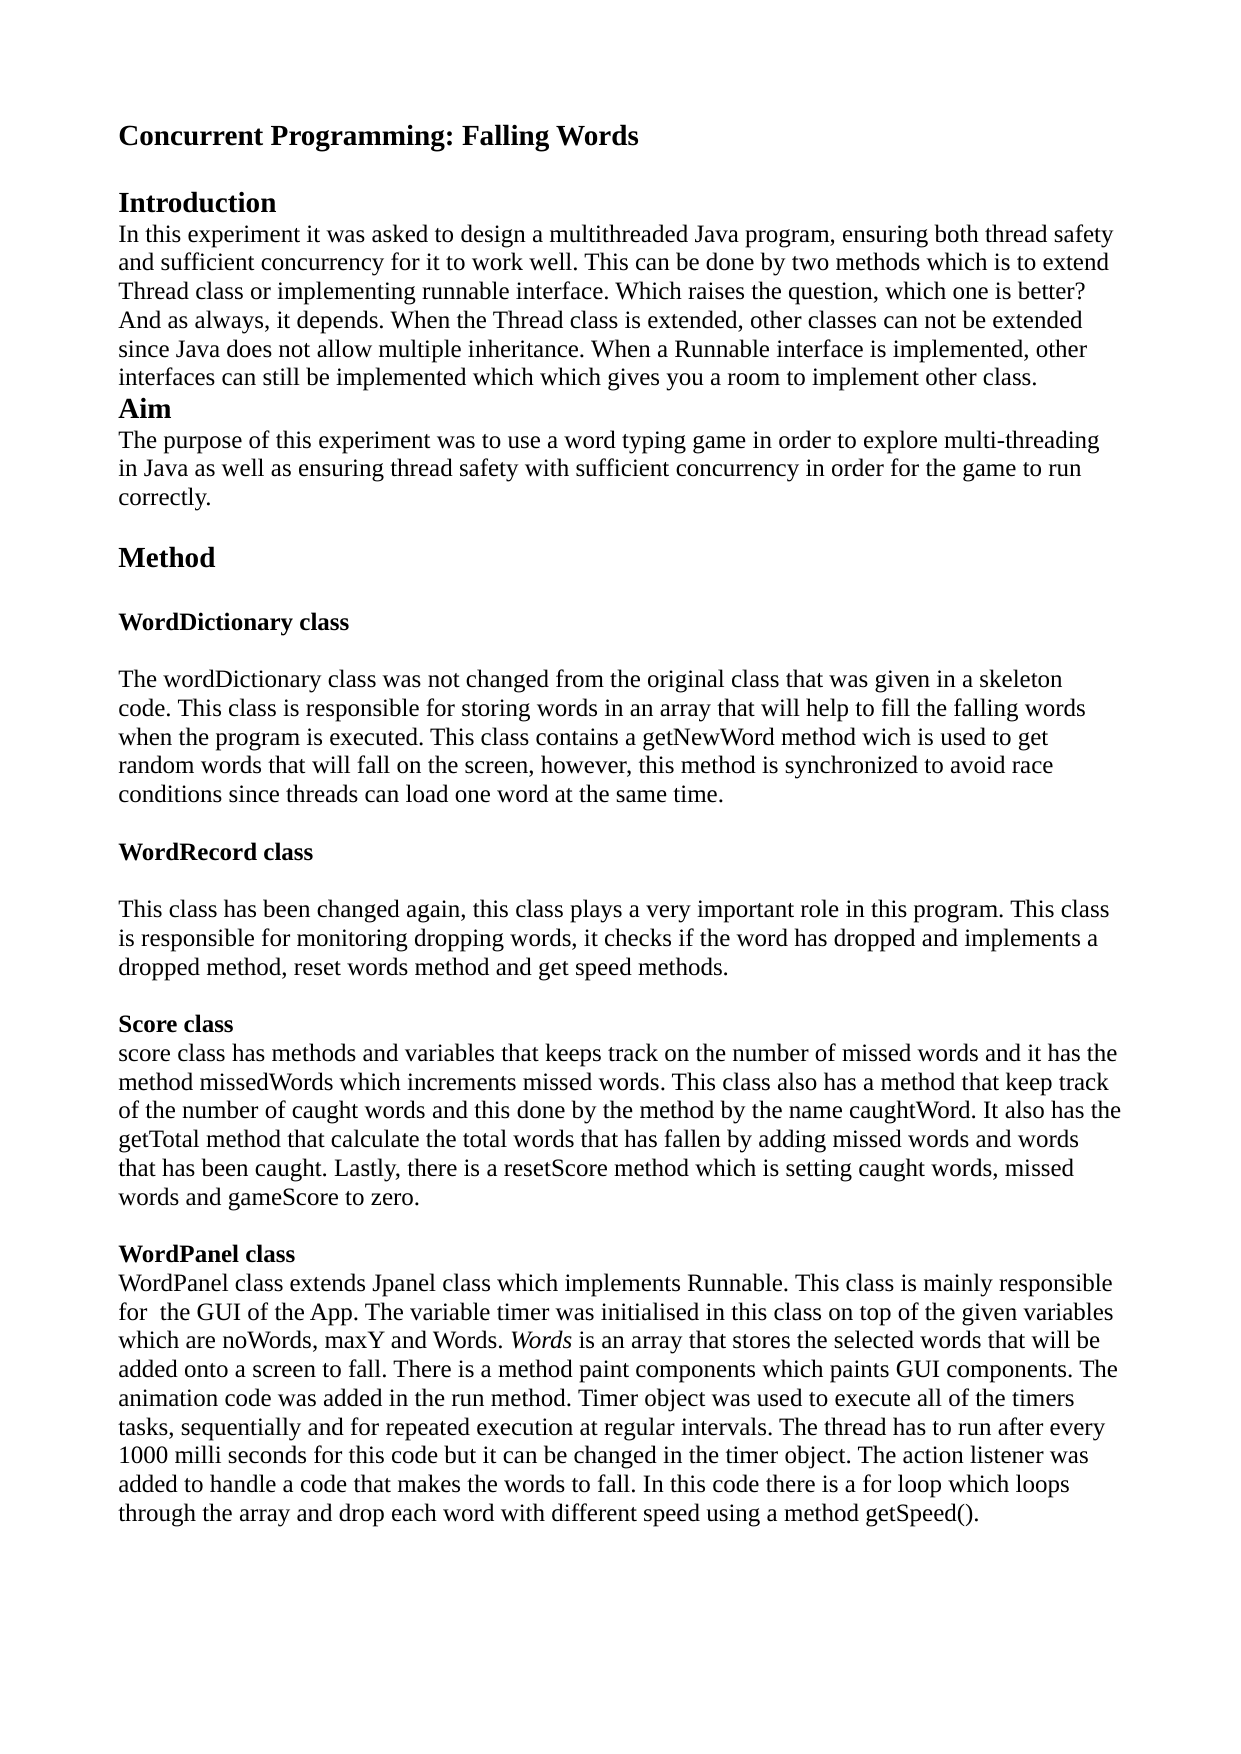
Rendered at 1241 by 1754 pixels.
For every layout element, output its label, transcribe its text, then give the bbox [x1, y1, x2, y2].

text Method [118, 540, 1122, 573]
text Introduction [118, 185, 1122, 219]
text WordPanel class extends Jpanel class which implements Runnable. This class is mainly responsible for the GUI of the App. The variable timer was initialised in this class on top of the given variables which are noWords, maxY and Words. Words is an array that stores the selected words that will be added onto a screen to fall. There is a method paint components which paints GUI components. The animation code was added in the run method. Timer object was used to execute all of the timers tasks, sequentially and for repeated execution at regular intervals. The thread has to run after every 1000 milli seconds for this code but it can be changed in the timer object. The action listener was added to handle a code that makes the words to fall. In this code there is a for loop which loops through the array and drop each word with different speed using a method getSpeed(). [118, 1268, 1122, 1527]
text Aim [118, 391, 1122, 425]
text The purpose of this experiment was to use a word typing game in order to explore multi-threading in Java as well as ensuring thread safety with sufficient concurrency in order for the game to run correctly. [118, 425, 1122, 511]
text Score class [118, 1009, 1122, 1038]
text WordRecord class [118, 837, 1122, 866]
text In this experiment it was asked to design a multithreaded Java program, ensuring both thread safety and sufficient concurrency for it to work well. This can be done by two methods which is to extend Thread class or implementing runnable interface. Which raises the question, which one is better? And as always, it depends. When the Thread class is extended, other classes can not be extended since Java does not allow multiple inheritance. When a Runnable interface is implemented, other interfaces can still be implemented which which gives you a room to implement other class. [118, 219, 1122, 391]
text WordPanel class [118, 1239, 1122, 1268]
text The wordDictionary class was not changed from the original class that was given in a skeleton code. This class is responsible for storing words in an array that will help to fill the falling words when the program is executed. This class contains a getNewWord method wich is used to get random words that will fall on the screen, however, this method is synchronized to avoid race conditions since threads can load one word at the same time. [118, 664, 1122, 808]
text score class has methods and variables that keeps track on the number of missed words and it has the method missedWords which increments missed words. This class also has a method that keep track of the number of caught words and this done by the method by the name caughtWord. It also has the getTotal method that calculate the total words that has fallen by adding missed words and words that has been caught. Lastly, there is a resetScore method which is setting caught words, missed words and gameScore to zero. [118, 1038, 1122, 1211]
text This class has been changed again, this class plays a very important role in this program. This class is responsible for monitoring dropping words, it checks if the word has dropped and implements a dropped method, reset words method and get speed methods. [118, 894, 1122, 981]
text WordDictionary class [118, 607, 1122, 636]
text Concurrent Programming: Falling Words [118, 118, 1122, 152]
